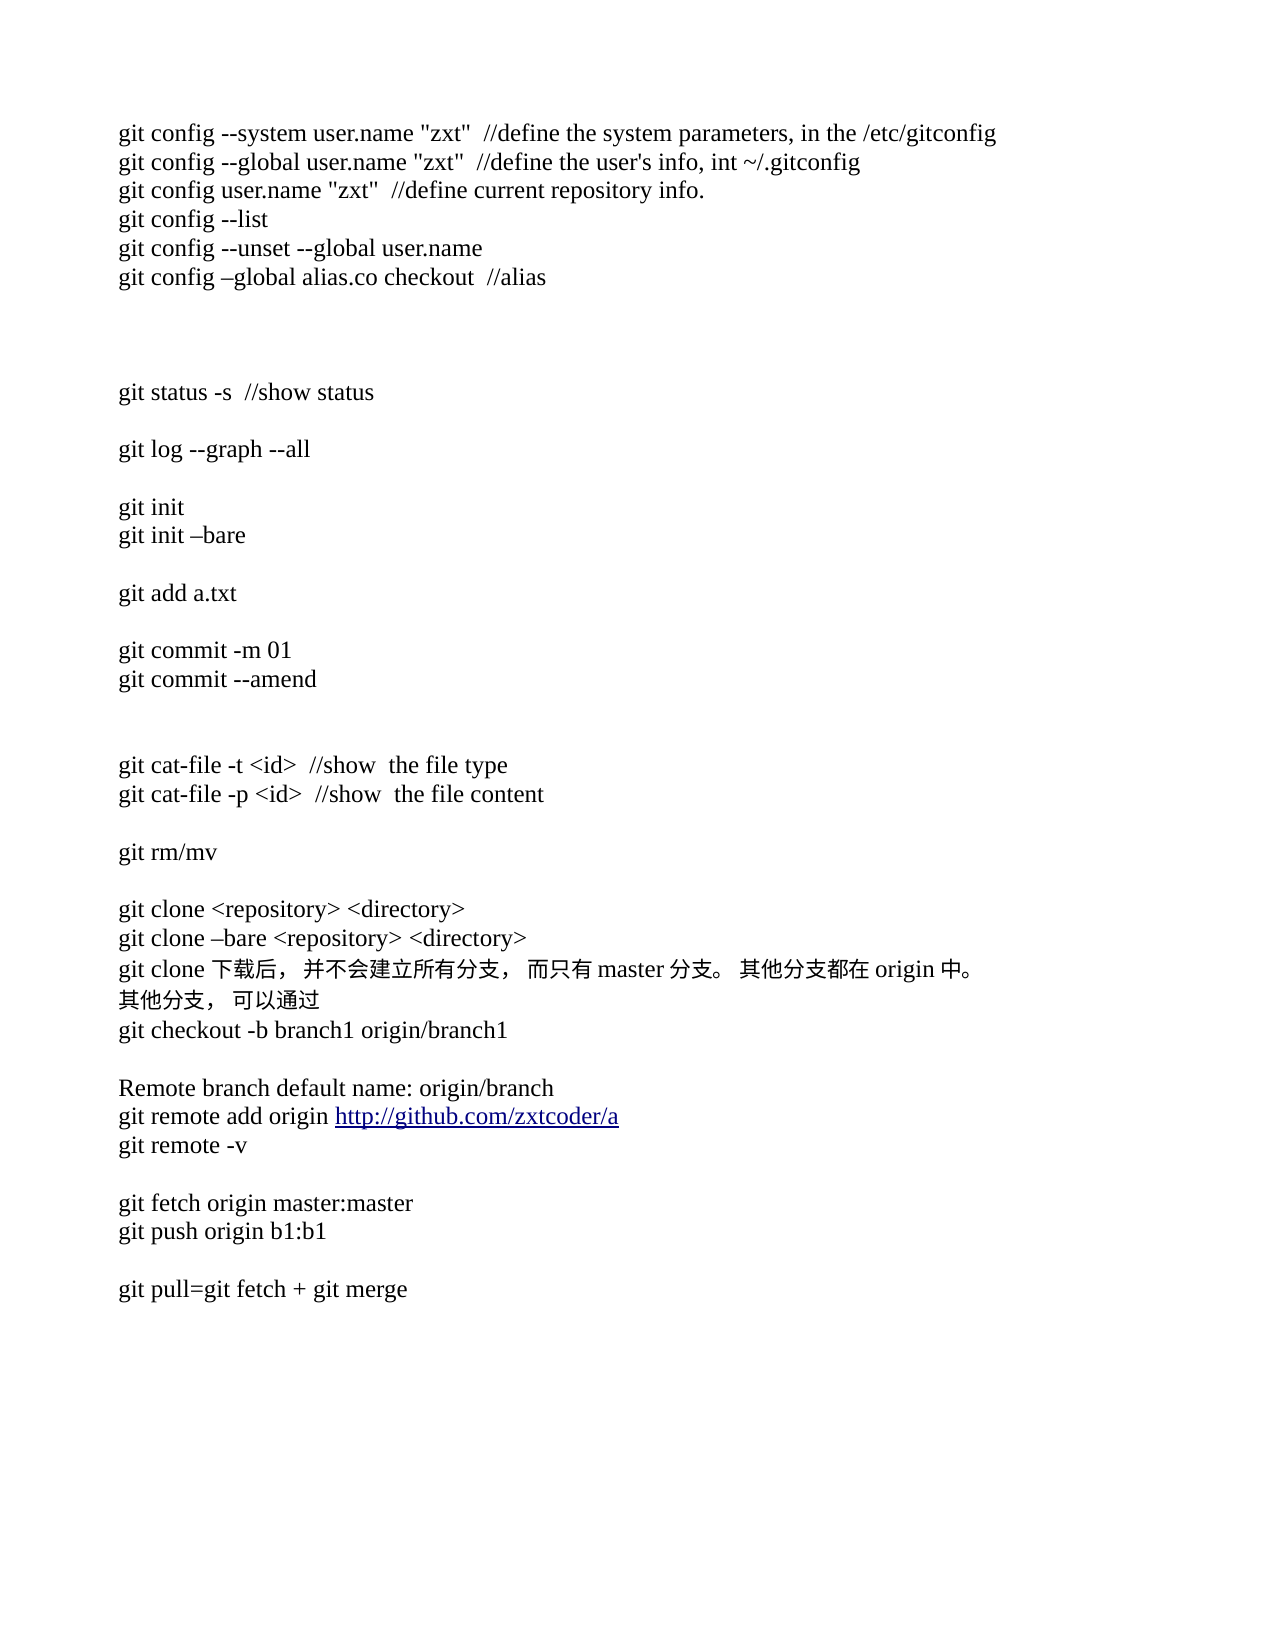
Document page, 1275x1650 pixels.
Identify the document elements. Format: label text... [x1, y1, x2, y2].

text git commit --amend [118, 664, 1157, 693]
text git commit -m 01 [118, 636, 1157, 664]
text git push origin b1:b1 [118, 1216, 1157, 1245]
text git cat-file -p <id> //show the file content [118, 779, 1157, 808]
text git config –global alias.co checkout //alias [118, 262, 1157, 291]
text git log --graph --all [118, 434, 1157, 463]
text git rm/mv [118, 837, 1157, 866]
text git config --global user.name "zxt" //define the user's info, int ~/.gitconfig [118, 147, 1157, 176]
text git config --system user.name "zxt" //define the system parameters, in the /etc/gitconfig [118, 118, 1157, 147]
text git config --unset --global user.name [118, 233, 1157, 262]
text git fetch origin master:master [118, 1188, 1157, 1216]
text git add a.txt [118, 578, 1157, 607]
text git config user.name "zxt" //define current repository info. [118, 176, 1157, 204]
text git remote add origin http://github.com/zxtcoder/a [118, 1101, 1157, 1130]
text git status -s //show status [118, 377, 1157, 406]
text git config --list [118, 204, 1157, 233]
text git init –bare [118, 521, 1157, 549]
text 其他分支， 可以通过 [118, 983, 1157, 1015]
text git remote -v [118, 1130, 1157, 1159]
text git clone –bare <repository> <directory> [118, 923, 1157, 952]
text git cat-file -t <id> //show the file type [118, 751, 1157, 779]
text git init [118, 492, 1157, 521]
text git clone <repository> <directory> [118, 894, 1157, 923]
text Remote branch default name: origin/branch [118, 1073, 1157, 1101]
text git clone 下载后， 并不会建立所有分支， 而只有master分支。 其他分支都在origin中。 [118, 952, 1157, 983]
text git checkout -b branch1 origin/branch1 [118, 1015, 1157, 1044]
text git pull=git fetch + git merge [118, 1274, 1157, 1303]
